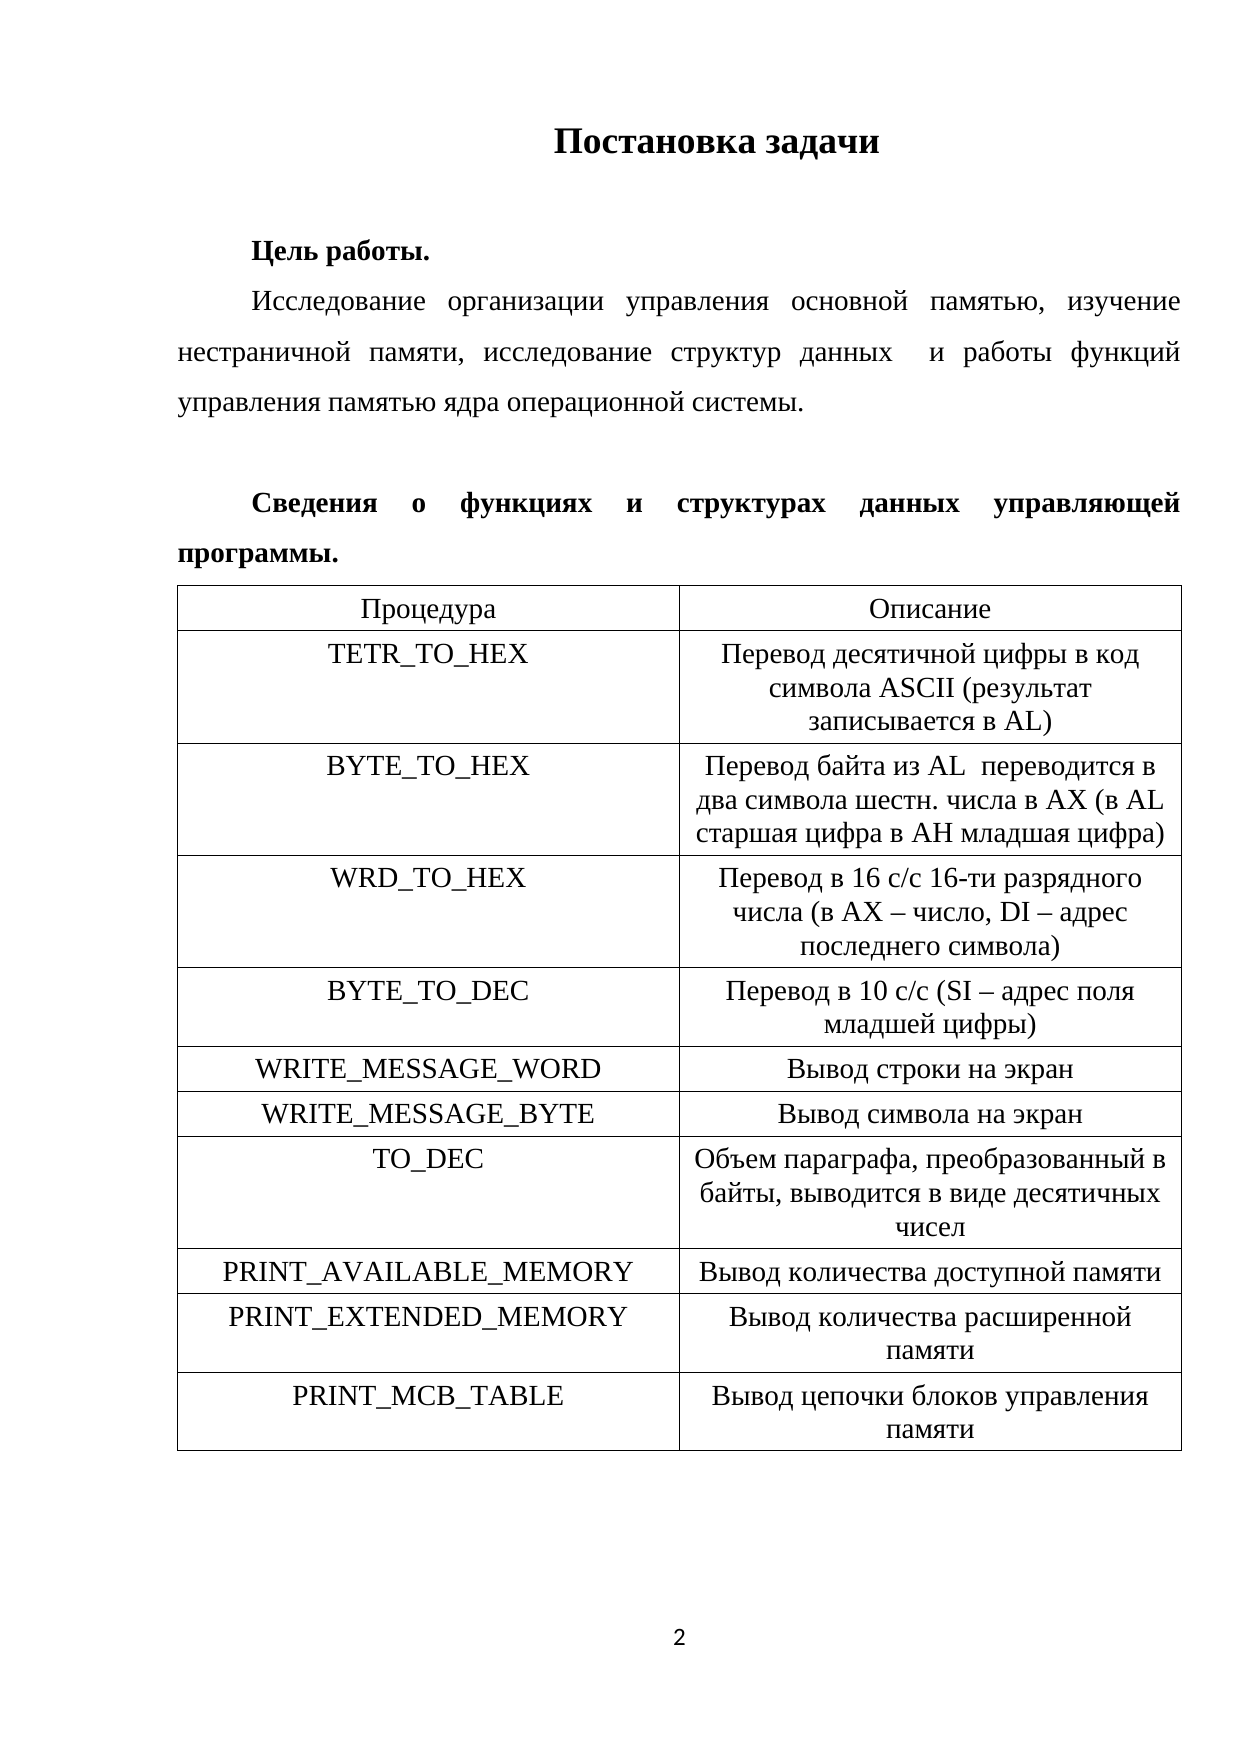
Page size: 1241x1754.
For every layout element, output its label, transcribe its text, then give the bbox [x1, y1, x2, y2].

table_cell BYTE_TO_HEX [178, 744, 679, 855]
table_cell Вывод символа на экран [680, 1092, 1181, 1136]
table_cell Вывод цепочки блоков управления памяти [680, 1373, 1181, 1450]
table_cell PRINT_MCB_TABLE [178, 1373, 679, 1450]
text Сведения о функциях и структурах данных управляющей программы. [177, 485, 1181, 568]
table_header Описание [680, 586, 1181, 630]
table_cell Перевод в 10 с/с (SI – адрес поля младшей цифры) [680, 968, 1181, 1046]
table_cell WRD_TO_HEX [178, 856, 679, 967]
table_cell TO_DEC [178, 1137, 679, 1248]
table_cell Вывод количества расширенной памяти [680, 1294, 1181, 1372]
text Исследование организации управления основной памятью, изучение нестраничной памяти, исследование структур данных и работы функций управления памятью ядра операционной системы. [177, 283, 1181, 418]
table_cell Перевод в 16 с/с 16-ти разрядного числа (в AX – число, DI – адрес последнего символа) [680, 856, 1181, 967]
table_cell BYTE_TO_DEC [178, 968, 679, 1046]
table_cell Вывод строки на экран [680, 1047, 1181, 1091]
table_header Процедура [178, 586, 679, 630]
text Постановка задачи [177, 118, 1181, 161]
text Цель работы. [177, 233, 1181, 267]
table_cell Перевод десятичной цифры в код символа ASCII (результат записывается в AL) [680, 631, 1181, 743]
table_cell WRITE_MESSAGE_BYTE [178, 1092, 679, 1136]
table_cell PRINT_AVAILABLE_MEMORY [178, 1249, 679, 1293]
table_cell PRINT_EXTENDED_MEMORY [178, 1294, 679, 1372]
table_cell WRITE_MESSAGE_WORD [178, 1047, 679, 1091]
table_cell TETR_TO_HEX [178, 631, 679, 743]
table_cell Вывод количества доступной памяти [680, 1249, 1181, 1293]
table_cell Перевод байта из AL переводится в два символа шестн. числа в AX (в AL старшая цифра в AH младшая цифра) [680, 744, 1181, 855]
table_cell Объем параграфа, преобразованный в байты, выводится в виде десятичных чисел [680, 1137, 1181, 1248]
